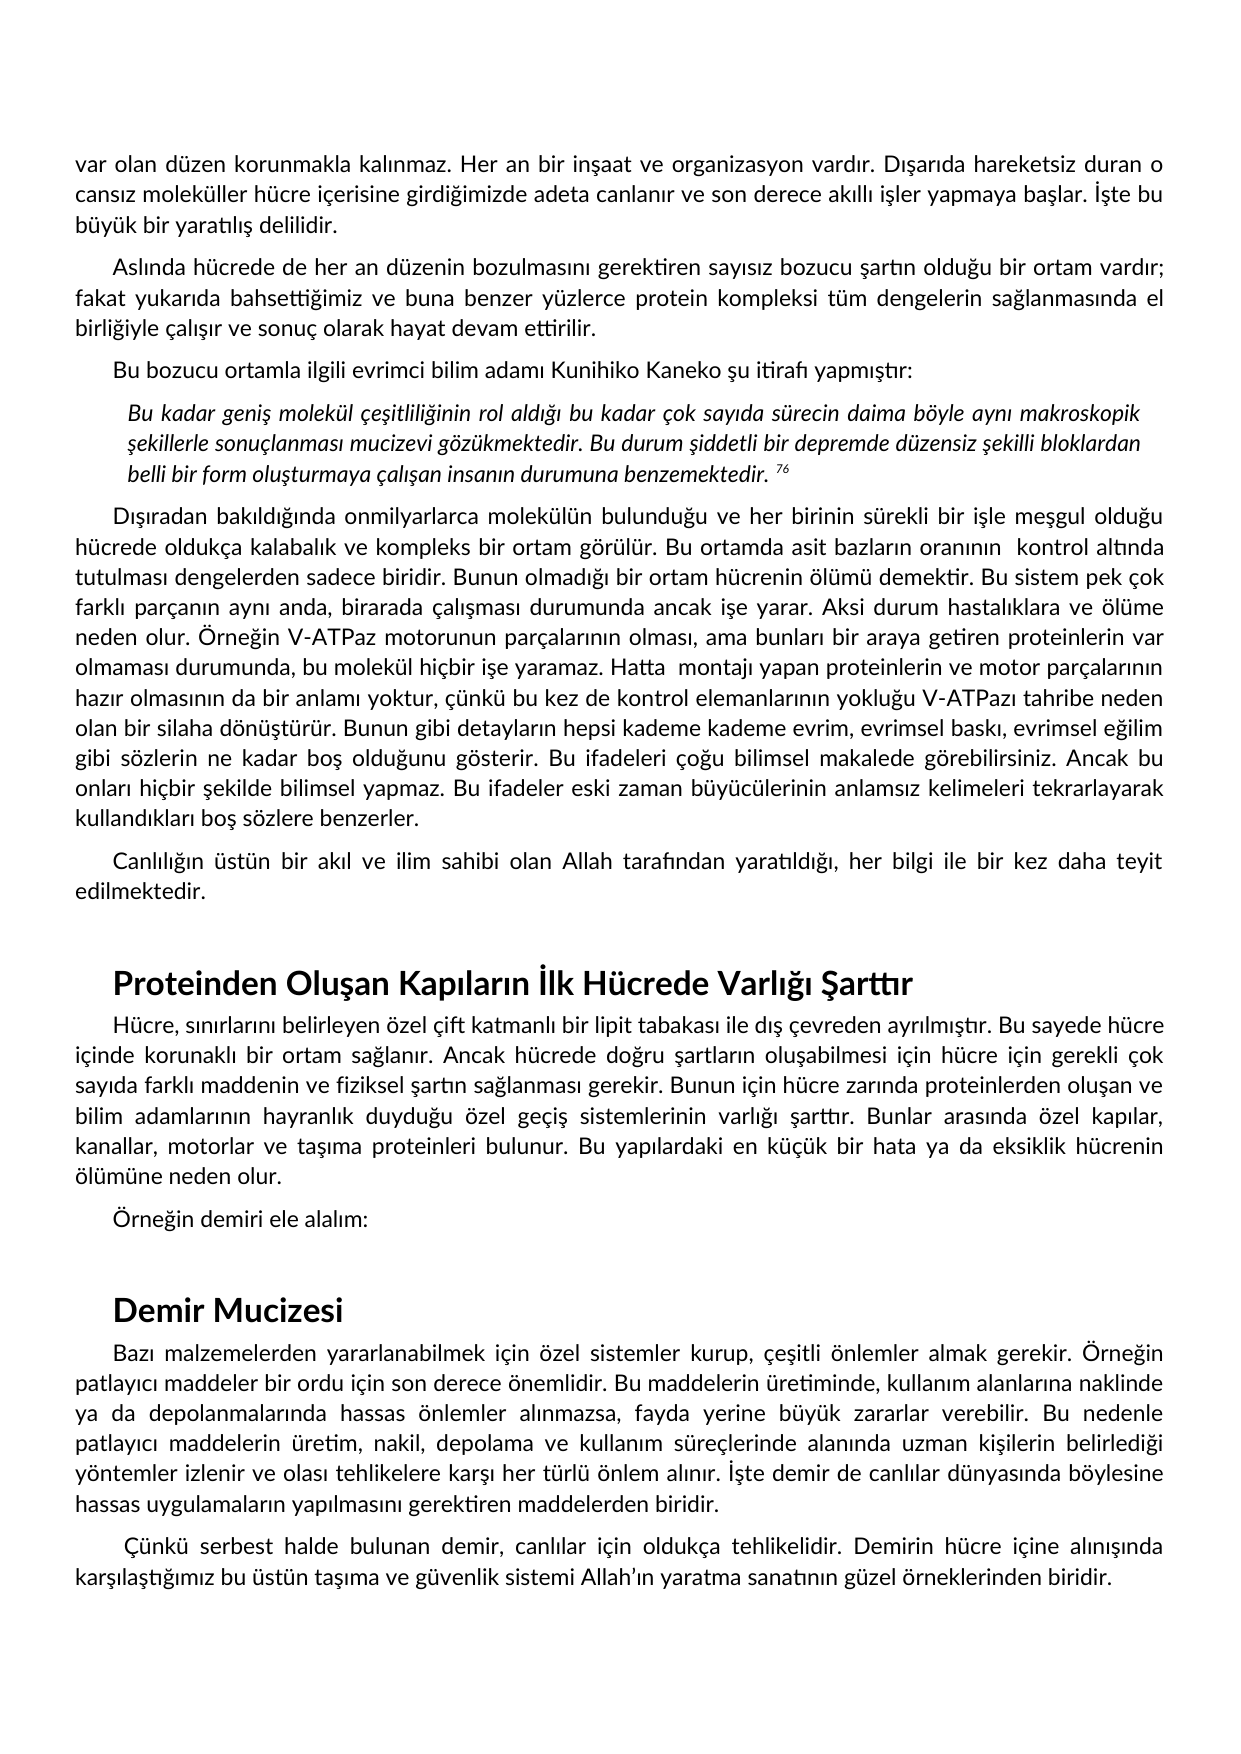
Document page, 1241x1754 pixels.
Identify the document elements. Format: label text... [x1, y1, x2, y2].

subtitle Proteinden Oluşan Kapıların İlk Hücrede Varlığı Şarttır [112, 962, 1165, 1002]
text var olan düzen korunmakla kalınmaz. Her an bir inşaat ve organizasyon vardır. Dışarıda hareketsiz duran o cansız moleküller hücre içerisine girdiğimizde adeta canlanır ve son derece akıllı işler yapmaya başlar. İşte bu büyük bir yaratılış delilidir. [75, 150, 1165, 238]
text Bazı malzemelerden yararlanabilmek için özel sistemler kurup, çeşitli önlemler almak gerekir. Örneğin patlayıcı maddeler bir ordu için son derece önemlidir. Bu maddelerin üretiminde, kullanım alanlarına naklinde ya da depolanmalarında hassas önlemler alınmazsa, fayda yerine büyük zararlar verebilir. Bu nedenle patlayıcı maddelerin üretim, nakil, depolama ve kullanım süreçlerinde alanında uzman kişilerin belirlediği yöntemler izlenir ve olası tehlikelere karşı her türlü önlem alınır. İşte demir de canlılar dünyasında böylesine hassas uygulamaların yapılmasını gerektiren maddelerden biridir. [75, 1338, 1165, 1517]
text Hücre, sınırlarını belirleyen özel çift katmanlı bir lipit tabakası ile dış çevreden ayrılmıştır. Bu sayede hücre içinde korunaklı bir ortam sağlanır. Ancak hücrede doğru şartların oluşabilmesi için hücre için gerekli çok sayıda farklı maddenin ve fiziksel şartın sağlanması gerekir. Bunun için hücre zarında proteinlerden oluşan ve bilim adamlarının hayranlık duyduğu özel geçiş sistemlerinin varlığı şarttır. Bunlar arasında özel kapılar, kanallar, motorlar ve taşıma proteinleri bulunur. Bu yapılardaki en küçük bir hata ya da eksiklik hücrenin ölümüne neden olur. [75, 1011, 1165, 1189]
text Aslında hücrede de her an düzenin bozulmasını gerektiren sayısız bozucu şartın olduğu bir ortam vardır; fakat yukarıda bahsettiğimiz ve buna benzer yüzlerce protein kompleksi tüm dengelerin sağlanmasında el birliğiyle çalışır ve sonuç olarak hayat devam ettirilir. [75, 253, 1165, 341]
text Bu kadar geniş molekül çeşitliliğinin rol aldığı bu kadar çok sayıda sürecin daima böyle aynı makroskopik şekillerle sonuçlanması mucizevi gözükmektedir. Bu durum şiddetli bir depremde düzensiz şekilli bloklardan belli bir form oluşturmaya çalışan insanın durumuna benzemektedir. 76 [127, 399, 1143, 487]
text Örneğin demiri ele alalım: [75, 1204, 1165, 1232]
text Canlılığın üstün bir akıl ve ilim sahibi olan Allah tarafından yaratıldığı, her bilgi ile bir kez daha teyit edilmektedir. [75, 847, 1165, 904]
subtitle Demir Mucizesi [112, 1290, 1165, 1330]
text Bu bozucu ortamla ilgili evrimci bilim adamı Kunihiko Kaneko şu itirafı yapmıştır: [75, 356, 1165, 384]
text Dışıradan bakıldığında onmilyarlarca molekülün bulunduğu ve her birinin sürekli bir işle meşgul olduğu hücrede oldukça kalabalık ve kompleks bir ortam görülür. Bu ortamda asit bazların oranının kontrol altında tutulması dengelerden sadece biridir. Bunun olmadığı bir ortam hücrenin ölümü demektir. Bu sistem pek çok farklı parçanın aynı anda, birarada çalışması durumunda ancak işe yarar. Aksi durum hastalıklara ve ölüme neden olur. Örneğin V-ATPaz motorunun parçalarının olması, ama bunları bir araya getiren proteinlerin var olmaması durumunda, bu molekül hiçbir işe yaramaz. Hatta montajı yapan proteinlerin ve motor parçalarının hazır olmasının da bir anlamı yoktur, çünkü bu kez de kontrol elemanlarının yokluğu V-ATPazı tahribe neden olan bir silaha dönüştürür. Bunun gibi detayların hepsi kademe kademe evrim, evrimsel baskı, evrimsel eğilim gibi sözlerin ne kadar boş olduğunu gösterir. Bu ifadeleri çoğu bilimsel makalede görebilirsiniz. Ancak bu onları hiçbir şekilde bilimsel yapmaz. Bu ifadeler eski zaman büyücülerinin anlamsız kelimeleri tekrarlayarak kullandıkları boş sözlere benzerler. [75, 502, 1165, 832]
text Çünkü serbest halde bulunan demir, canlılar için oldukça tehlikelidir. Demirin hücre içine alınışında karşılaştığımız bu üstün taşıma ve güvenlik sistemi Allah’ın yaratma sanatının güzel örneklerinden biridir. [75, 1532, 1165, 1590]
